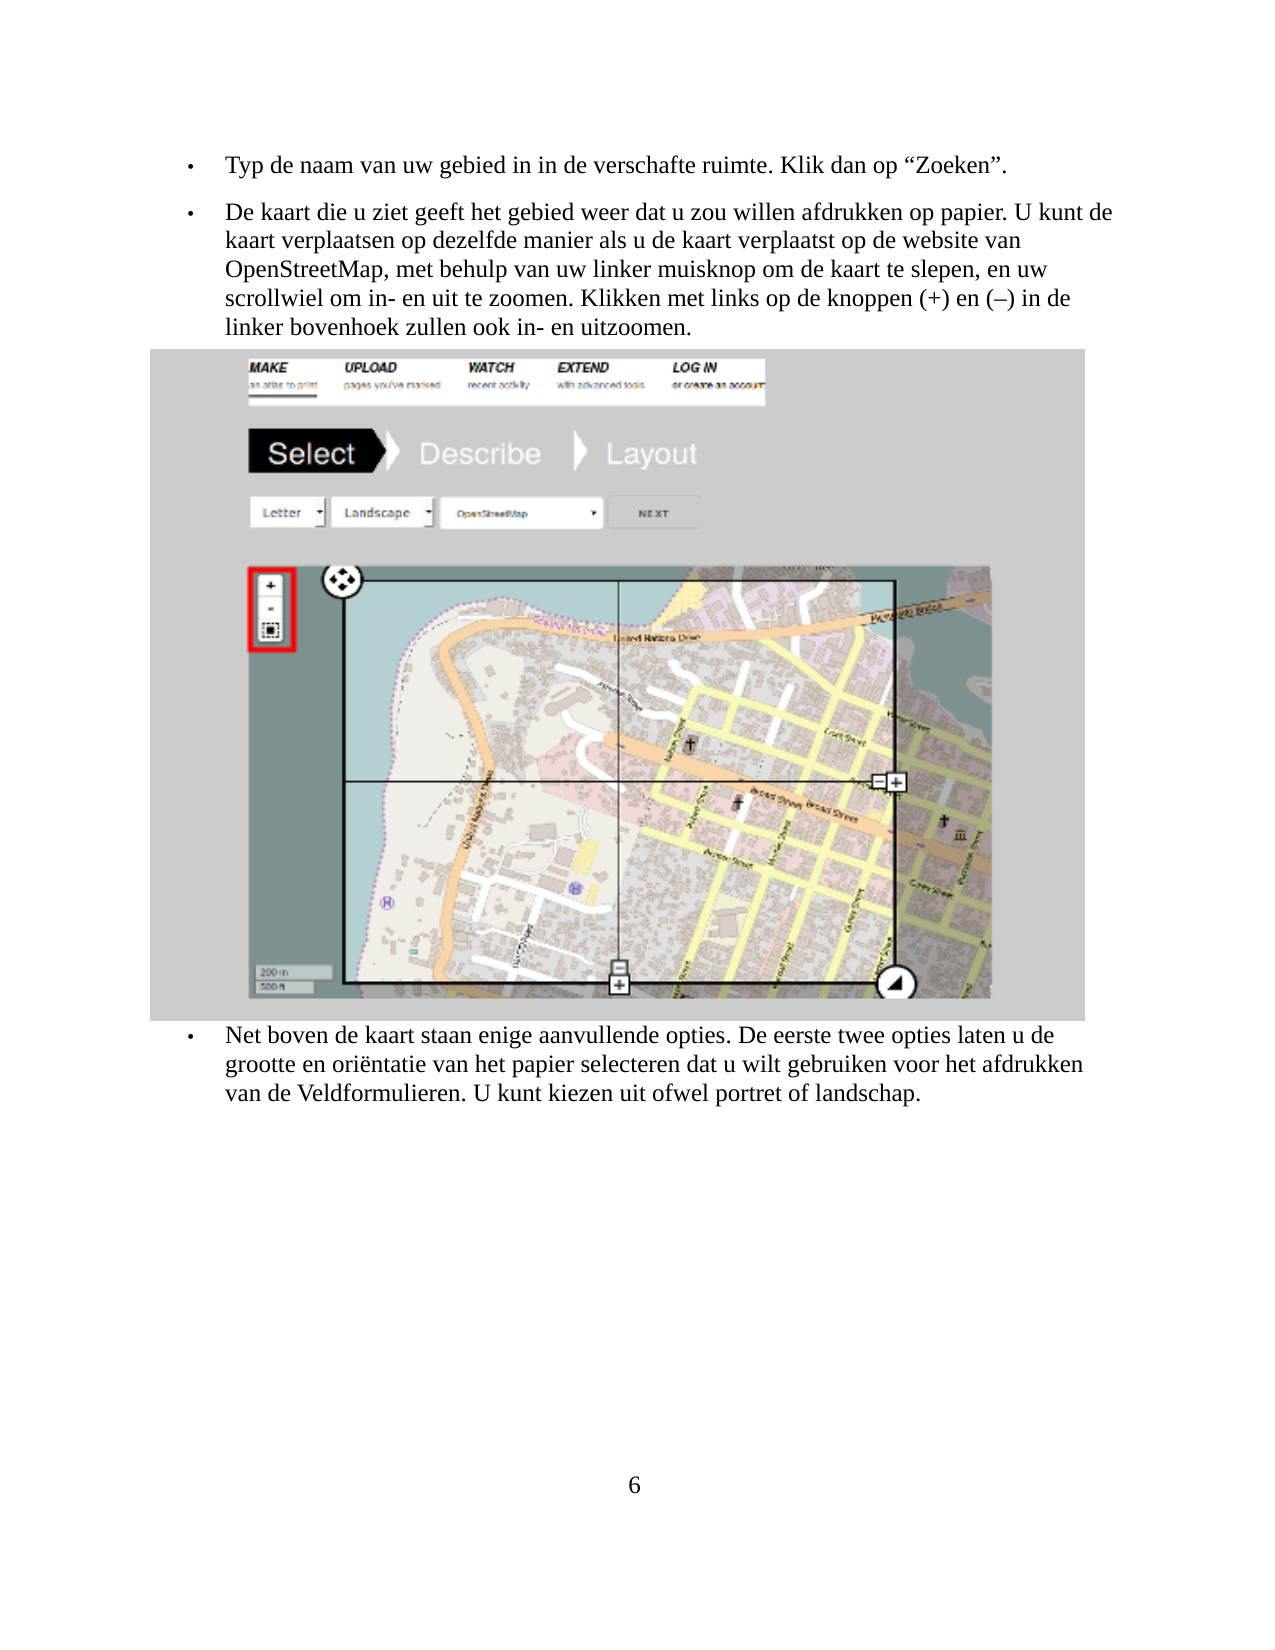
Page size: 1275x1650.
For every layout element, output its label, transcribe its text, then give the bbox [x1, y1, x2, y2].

list Typ de naam van uw gebied in in de verschafte ruimte. Klik dan op “Zoeken”. [187, 150, 1125, 179]
picture [150, 349, 1086, 1021]
list Net boven de kaart staan enige aanvullende opties. De eerste twee opties laten u de grootte en oriëntatie van het papier selecteren dat u wilt gebruiken voor het afdrukken van de Veldformulieren. U kunt kiezen uit ofwel portret of landschap. [187, 1020, 1125, 1106]
list De kaart die u ziet geeft het gebied weer dat u zou willen afdrukken op papier. U kunt de kaart verplaatsen op dezelfde manier als u de kaart verplaatst op de website van OpenStreetMap, met behulp van uw linker muisknop om de kaart te slepen, en uw scrollwiel om in- en uit te zoomen. Klikken met links op de knoppen (+) en (–) in de linker bovenhoek zullen ook in- en uitzoomen. [187, 197, 1125, 340]
